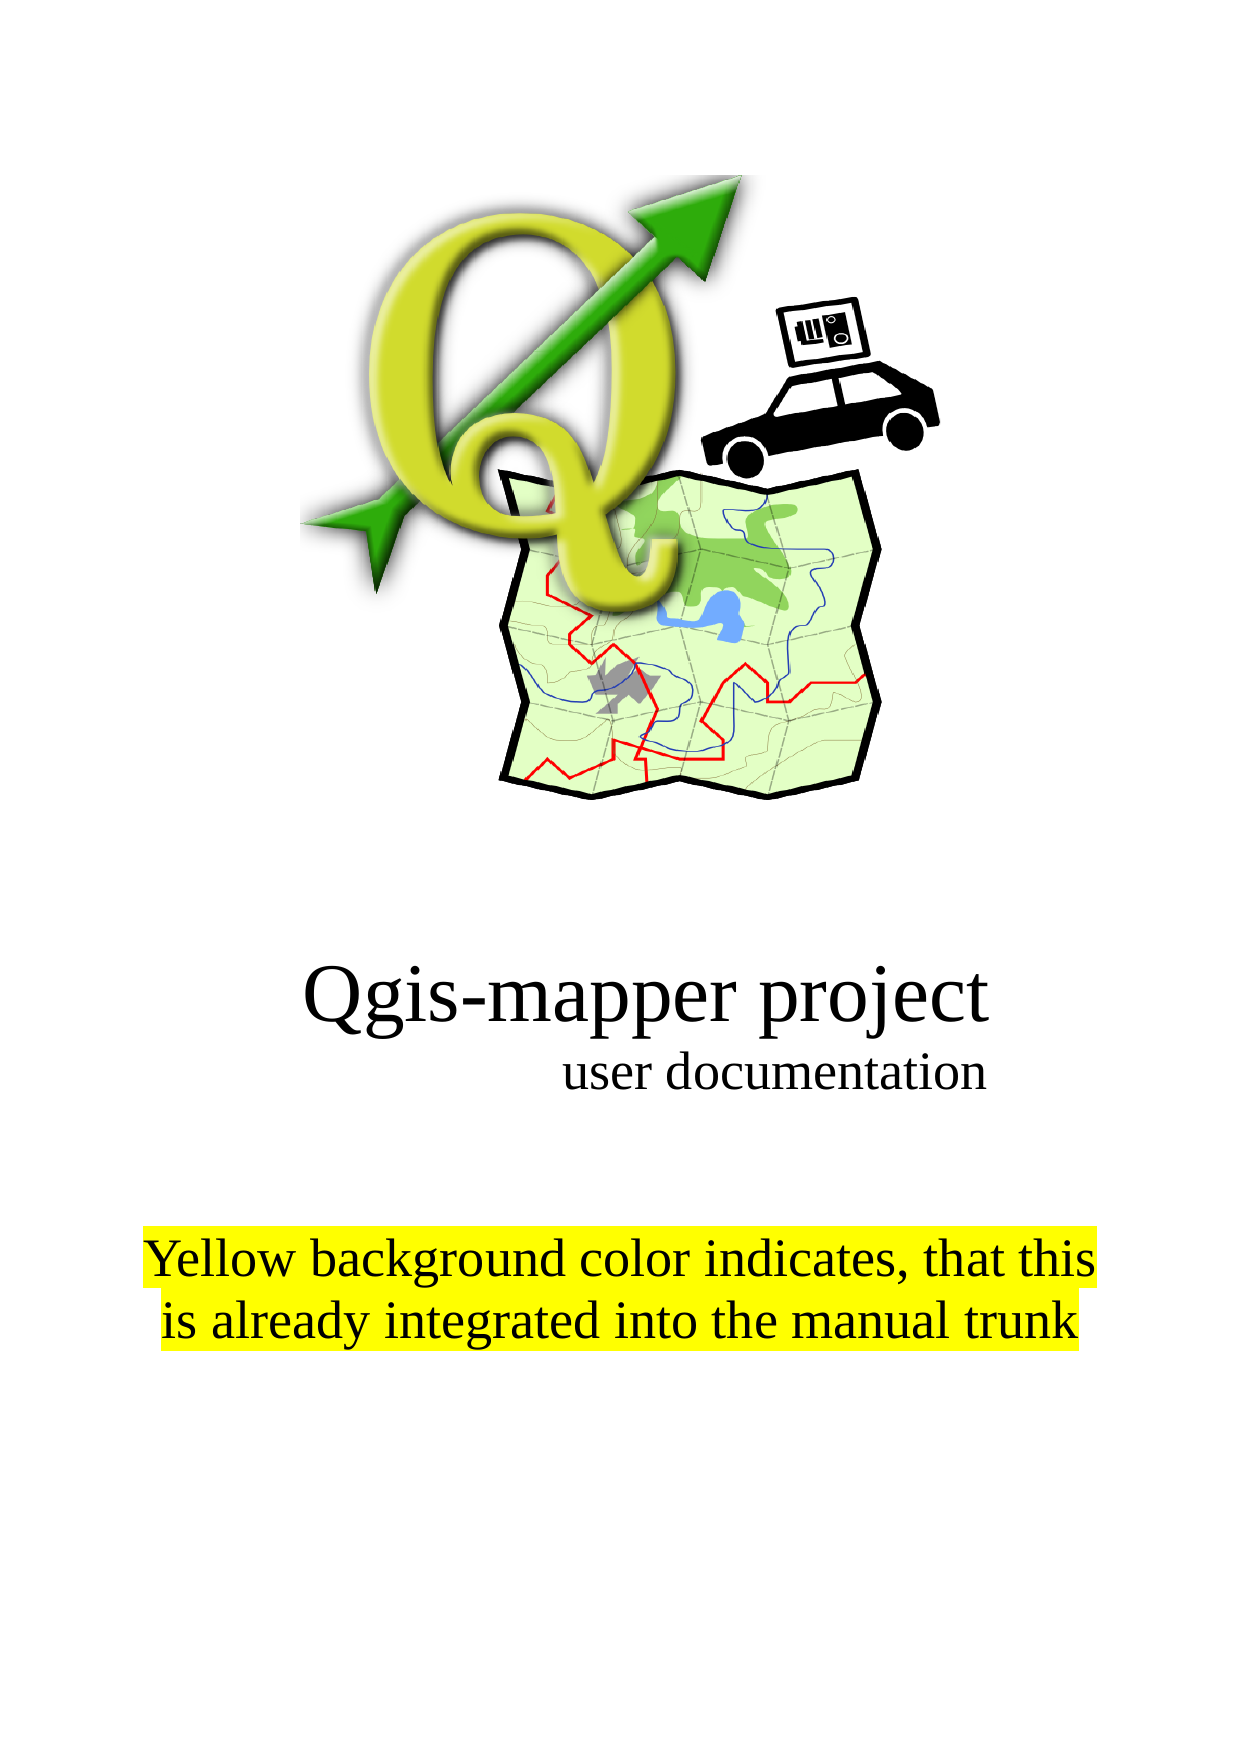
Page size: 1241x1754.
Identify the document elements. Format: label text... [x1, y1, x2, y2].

text Qgis-mapper project [118, 943, 1122, 1039]
text user documentation [118, 1039, 1122, 1101]
text Yellow background color indicates, that this is already integrated into the manual trunk [118, 1101, 1122, 1351]
picture [300, 175, 941, 800]
